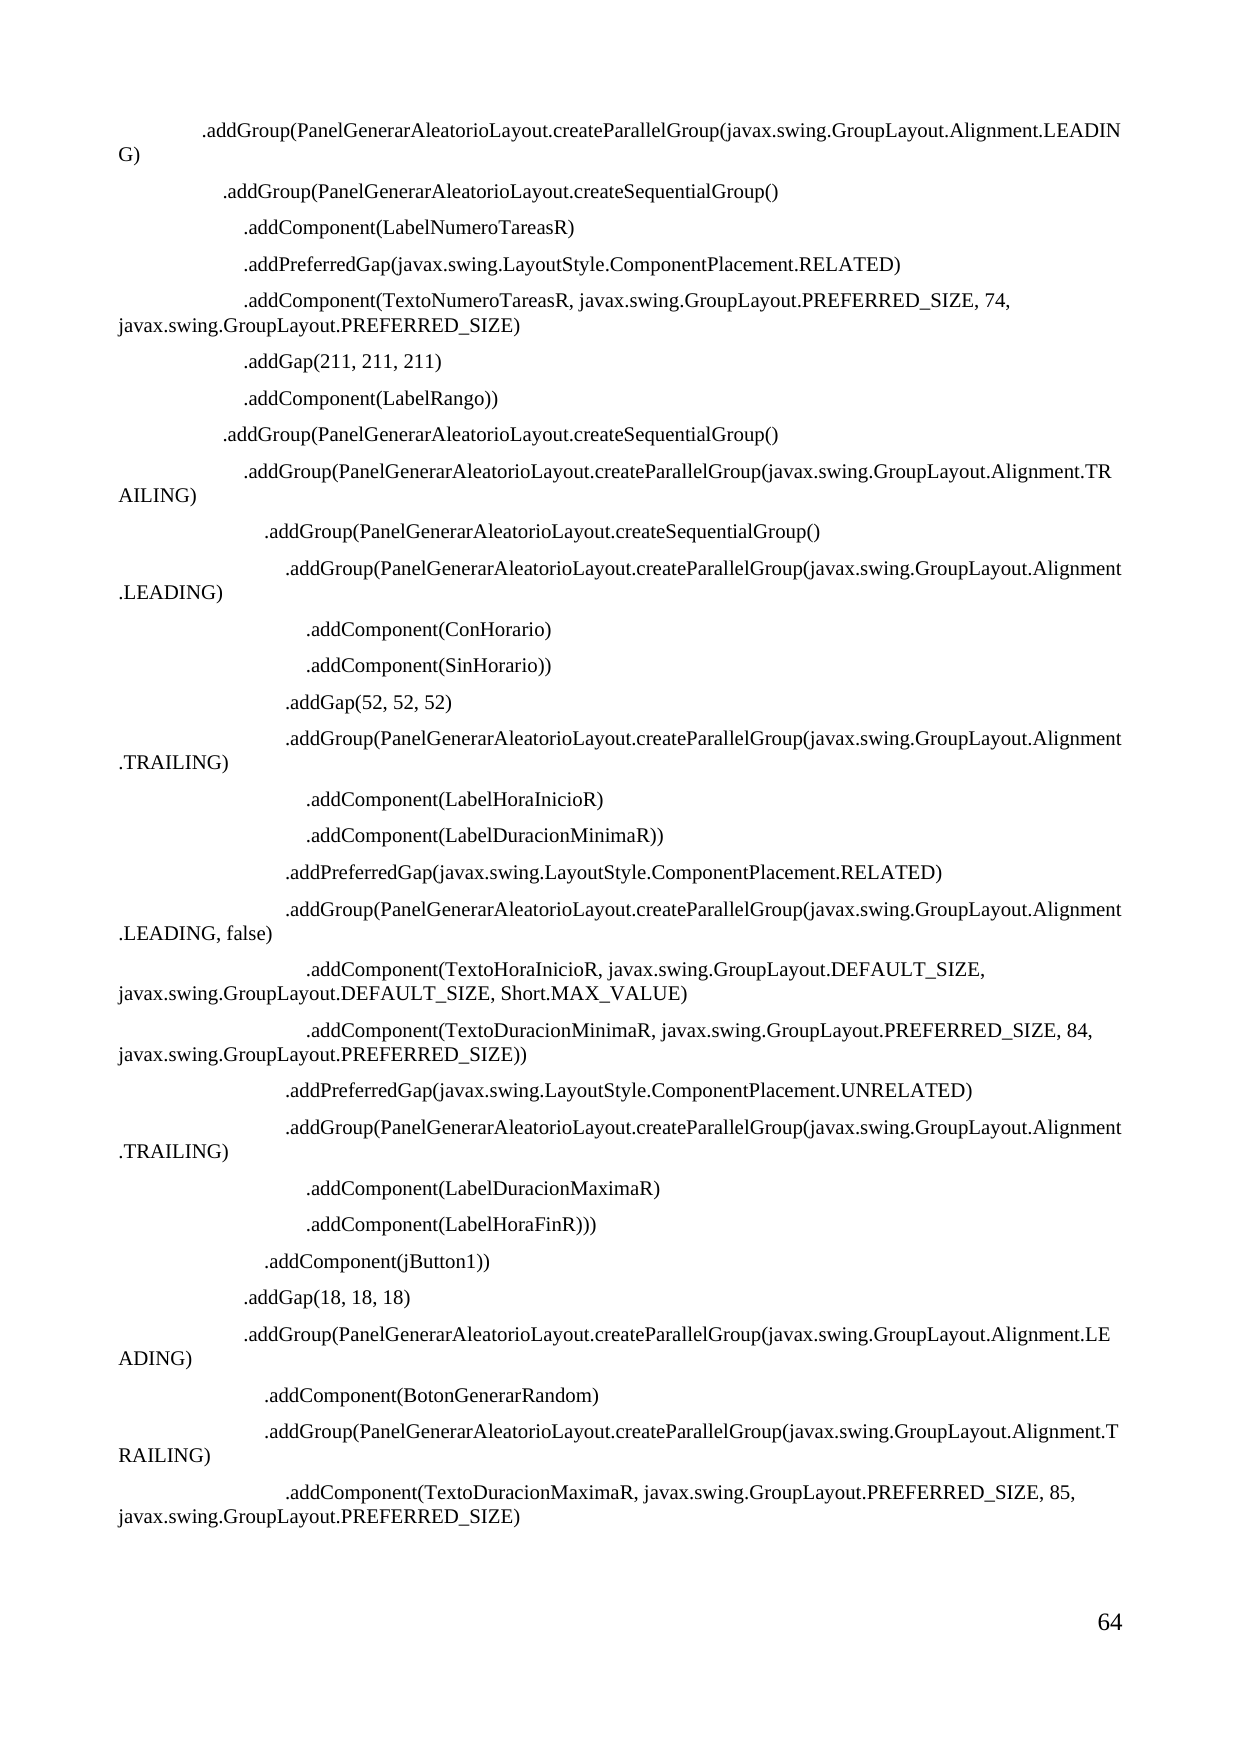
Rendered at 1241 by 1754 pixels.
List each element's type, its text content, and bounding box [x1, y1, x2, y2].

text .addPreferredGap(javax.swing.LayoutStyle.ComponentPlacement.UNRELATED) [118, 1078, 1122, 1102]
text .addGroup(PanelGenerarAleatorioLayout.createParallelGroup(javax.swing.GroupLayout.Alignment.LEADING, false) [118, 897, 1122, 945]
text .addGap(211, 211, 211) [118, 349, 1122, 373]
text .addComponent(LabelHoraFinR))) [118, 1212, 1122, 1236]
text .addComponent(ConHorario) [118, 617, 1122, 641]
text .addGroup(PanelGenerarAleatorioLayout.createSequentialGroup() [118, 519, 1122, 543]
text .addGroup(PanelGenerarAleatorioLayout.createParallelGroup(javax.swing.GroupLayout.Alignment.LEADING) [118, 556, 1122, 604]
text .addComponent(LabelDuracionMaximaR) [118, 1176, 1122, 1200]
text .addComponent(SinHorario)) [118, 653, 1122, 677]
text .addComponent(TextoDuracionMaximaR, javax.swing.GroupLayout.PREFERRED_SIZE, 85, javax.swing.GroupLayout.PREFERRED_SIZE) [118, 1480, 1122, 1528]
text .addGroup(PanelGenerarAleatorioLayout.createParallelGroup(javax.swing.GroupLayout.Alignment.LEADING) [118, 1322, 1122, 1370]
text .addGroup(PanelGenerarAleatorioLayout.createParallelGroup(javax.swing.GroupLayout.Alignment.TRAILING) [118, 726, 1122, 774]
text .addGroup(PanelGenerarAleatorioLayout.createParallelGroup(javax.swing.GroupLayout.Alignment.TRAILING) [118, 459, 1122, 507]
text .addPreferredGap(javax.swing.LayoutStyle.ComponentPlacement.RELATED) [118, 860, 1122, 884]
text .addPreferredGap(javax.swing.LayoutStyle.ComponentPlacement.RELATED) [118, 252, 1122, 276]
text .addComponent(LabelNumeroTareasR) [118, 215, 1122, 239]
text .addGroup(PanelGenerarAleatorioLayout.createSequentialGroup() [118, 179, 1122, 203]
text .addComponent(TextoDuracionMinimaR, javax.swing.GroupLayout.PREFERRED_SIZE, 84, javax.swing.GroupLayout.PREFERRED_SIZE)) [118, 1018, 1122, 1066]
text .addGap(18, 18, 18) [118, 1285, 1122, 1309]
text .addComponent(LabelDuracionMinimaR)) [118, 823, 1122, 847]
text .addGroup(PanelGenerarAleatorioLayout.createParallelGroup(javax.swing.GroupLayout.Alignment.TRAILING) [118, 1419, 1122, 1467]
text .addComponent(BotonGenerarRandom) [118, 1382, 1122, 1407]
text .addComponent(LabelRango)) [118, 386, 1122, 410]
text .addGroup(PanelGenerarAleatorioLayout.createParallelGroup(javax.swing.GroupLayout.Alignment.LEADING) [118, 118, 1122, 166]
text .addGroup(PanelGenerarAleatorioLayout.createParallelGroup(javax.swing.GroupLayout.Alignment.TRAILING) [118, 1115, 1122, 1163]
text .addComponent(jButton1)) [118, 1249, 1122, 1273]
text .addComponent(LabelHoraInicioR) [118, 787, 1122, 811]
text .addComponent(TextoNumeroTareasR, javax.swing.GroupLayout.PREFERRED_SIZE, 74, javax.swing.GroupLayout.PREFERRED_SIZE) [118, 288, 1122, 337]
text .addComponent(TextoHoraInicioR, javax.swing.GroupLayout.DEFAULT_SIZE, javax.swing.GroupLayout.DEFAULT_SIZE, Short.MAX_VALUE) [118, 957, 1122, 1005]
text .addGroup(PanelGenerarAleatorioLayout.createSequentialGroup() [118, 422, 1122, 446]
text .addGap(52, 52, 52) [118, 690, 1122, 714]
